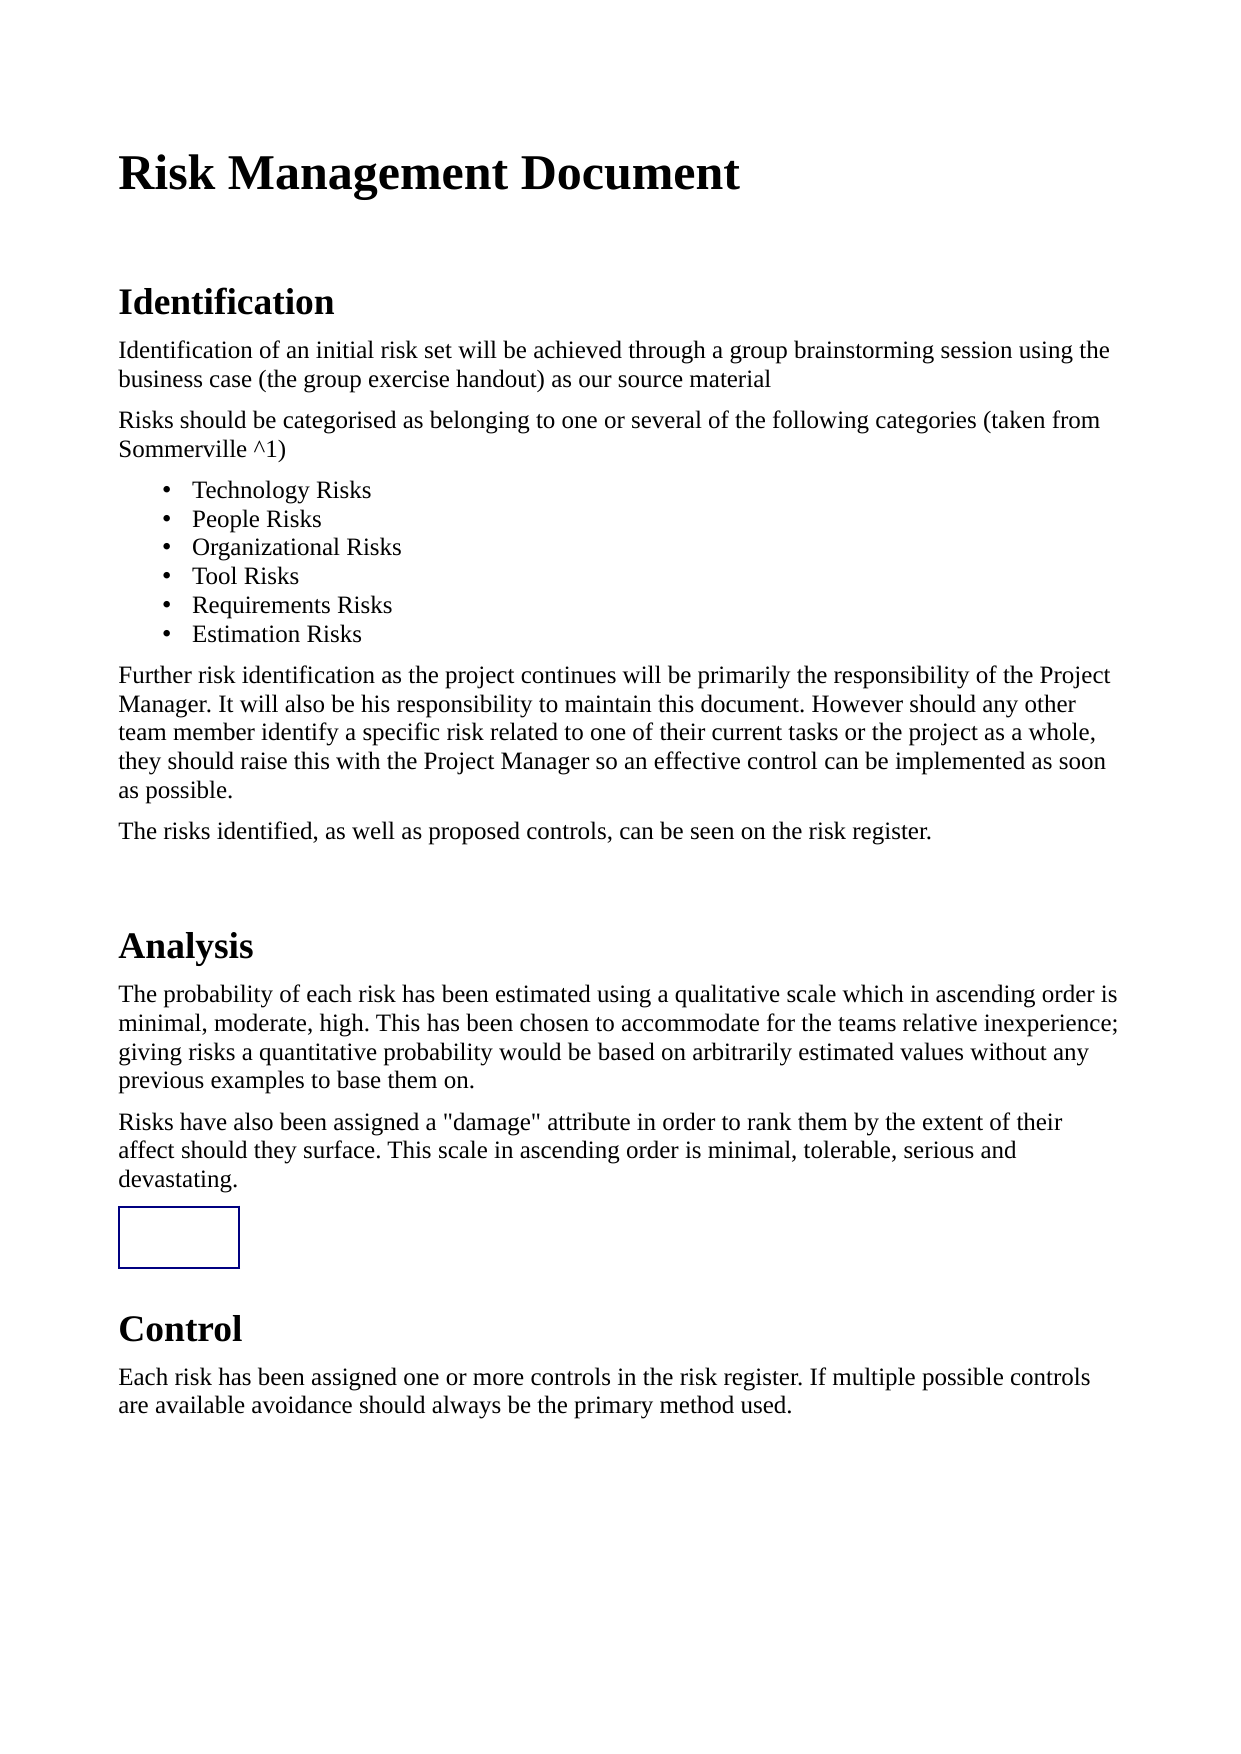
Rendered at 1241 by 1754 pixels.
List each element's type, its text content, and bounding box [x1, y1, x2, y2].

text The probability of each risk has been estimated using a qualitative scale which in ascending order is minimal, moderate, high. This has been chosen to accommodate for the teams relative inexperience; giving risks a quantitative probability would be based on arbitrarily estimated values without any previous examples to base them on. [118, 979, 1122, 1094]
subtitle Risk Management Document [118, 143, 1122, 201]
list Technology Risks [162, 475, 1122, 504]
text Each risk has been assigned one or more controls in the risk register. If multiple possible controls are available avoidance should always be the primary method used. [118, 1362, 1122, 1419]
list Organizational Risks [162, 532, 1122, 561]
text Risks have also been assigned a "damage" attribute in order to rank them by the extent of their affect should they surface. This scale in ascending order is minimal, tolerable, serious and devastating. [118, 1107, 1122, 1193]
text Risks should be categorised as belonging to one or several of the following categories (taken from Sommerville ^1) [118, 405, 1122, 462]
subtitle Control [118, 1306, 1122, 1349]
list Tool Risks [162, 561, 1122, 590]
list Estimation Risks [162, 619, 1122, 647]
text The risks identified, as well as proposed controls, can be seen on the risk register. [118, 816, 1122, 845]
subtitle Identification [118, 279, 1122, 322]
subtitle Analysis [118, 924, 1122, 967]
list Requirements Risks [162, 590, 1122, 619]
list People Risks [162, 504, 1122, 532]
text Identification of an initial risk set will be achieved through a group brainstorming session using the business case (the group exercise handout) as our source material [118, 335, 1122, 392]
text Further risk identification as the project continues will be primarily the responsibility of the Project Manager. It will also be his responsibility to maintain this document. However should any other team member identify a specific risk related to one of their current tasks or the project as a whole, they should raise this with the Project Manager so an effective control can be implemented as soon as possible. [118, 660, 1122, 804]
